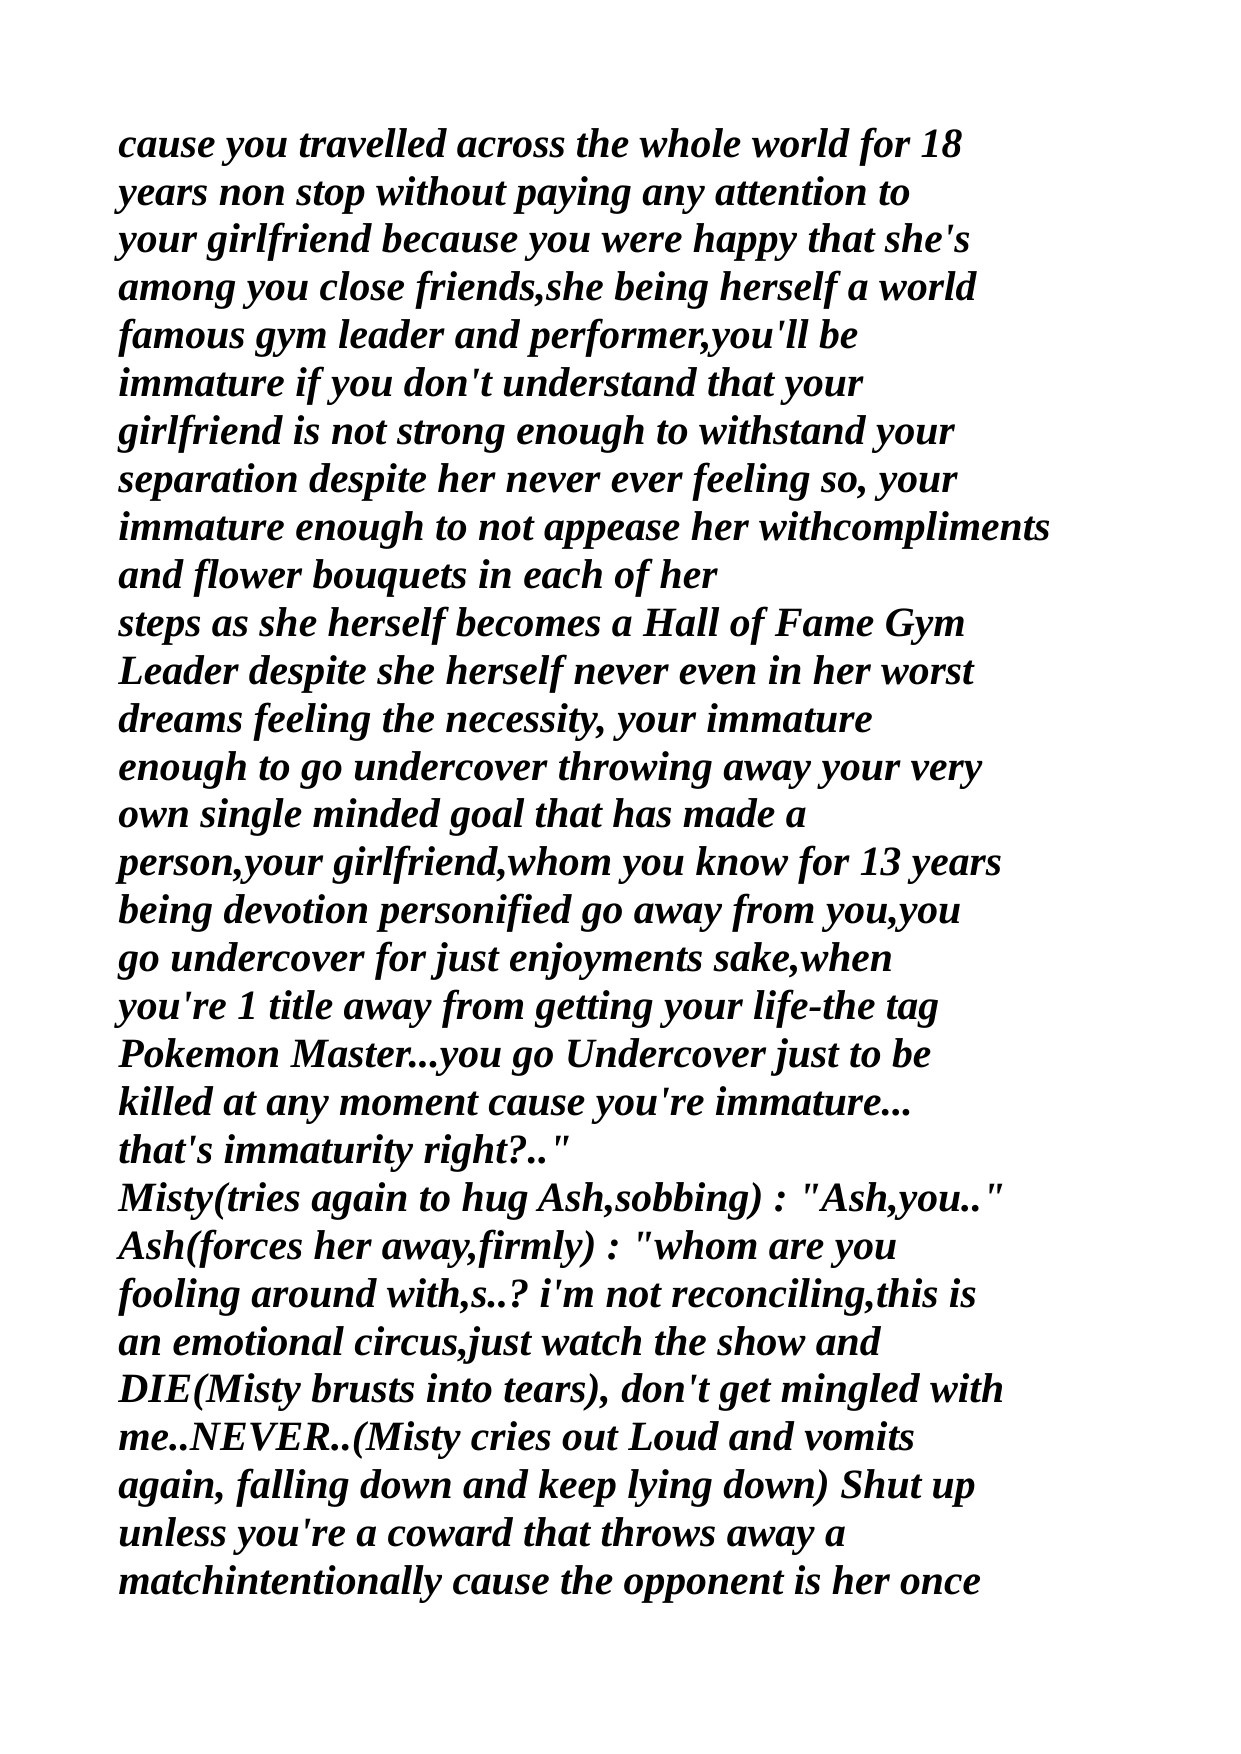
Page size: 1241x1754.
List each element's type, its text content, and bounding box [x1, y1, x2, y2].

text famous gym leader and performer,you'll be [118, 310, 1122, 358]
text Pokemon Master...you go Undercover just to be [118, 1028, 1122, 1076]
text an emotional circus,just watch the show and [118, 1316, 1122, 1364]
text cause you travelled across the whole world for 18 [118, 118, 1122, 166]
text that's immaturity right?.." [118, 1124, 1122, 1172]
text own single minded goal that has made a [118, 789, 1122, 837]
text dreams feeling the necessity, your immature [118, 693, 1122, 741]
text unless you're a coward that throws away a matchintentionally cause the opponent is her once [118, 1508, 1122, 1603]
text Leader despite she herself never even in her worst [118, 645, 1122, 693]
text again, falling down and keep lying down) Shut up [118, 1460, 1122, 1508]
text Misty(tries again to hug Ash,sobbing) : "Ash,you.." [118, 1172, 1122, 1220]
text your girlfriend because you were happy that she's [118, 214, 1122, 262]
text enough to go undercover throwing away your very [118, 741, 1122, 789]
text you're 1 title away from getting your life-the tag [118, 981, 1122, 1028]
text killed at any moment cause you're immature... [118, 1076, 1122, 1124]
text DIE(Misty brusts into tears), don't get mingled with [118, 1364, 1122, 1412]
text being devotion personified go away from you,you [118, 885, 1122, 933]
text girlfriend is not strong enough to withstand your [118, 406, 1122, 453]
text fooling around with,s..? i'm not reconciling,this is [118, 1268, 1122, 1316]
text go undercover for just enjoyments sake,when [118, 933, 1122, 981]
text person,your girlfriend,whom you know for 13 years [118, 837, 1122, 885]
text steps as she herself becomes a Hall of Fame Gym [118, 597, 1122, 645]
text immature enough to not appease her withcompliments and flower bouquets in each of her [118, 501, 1122, 597]
text me..NEVER..(Misty cries out Loud and vomits [118, 1412, 1122, 1460]
text Ash(forces her away,firmly) : "whom are you [118, 1220, 1122, 1268]
text separation despite her never ever feeling so, your [118, 453, 1122, 501]
text years non stop without paying any attention to [118, 166, 1122, 214]
text immature if you don't understand that your [118, 358, 1122, 406]
text among you close friends,she being herself a world [118, 262, 1122, 310]
